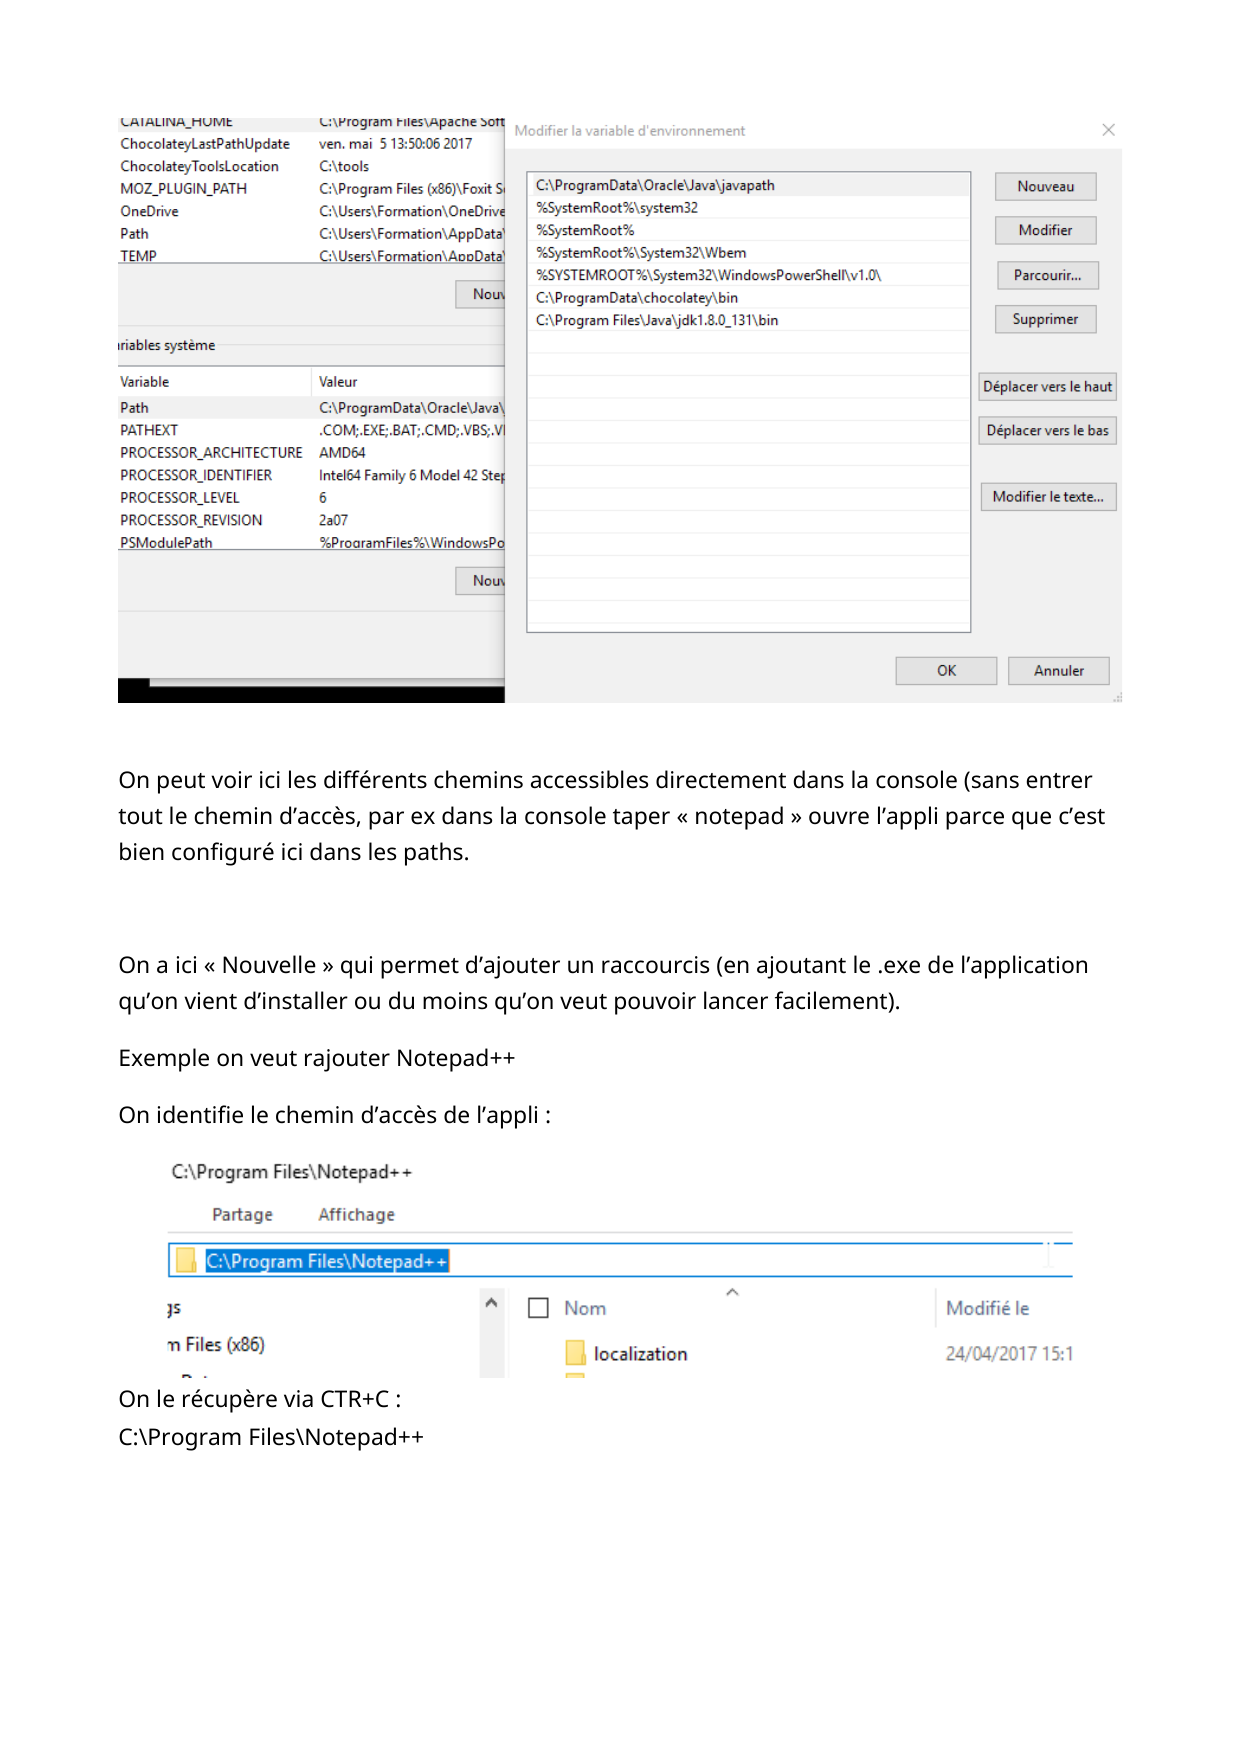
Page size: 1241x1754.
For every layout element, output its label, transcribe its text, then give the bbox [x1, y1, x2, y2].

text On a ici « Nouvelle » qui permet d’ajouter un raccourcis (en ajoutant le .exe de l’application qu’on vient d’installer ou du moins qu’on veut pouvoir lancer facilement). [118, 949, 1122, 1016]
picture [118, 118, 1123, 703]
text On peut voir ici les différents chemins accessibles directement dans la console (sans entrer tout le chemin d’accès, par ex dans la console taper « notepad » ouvre l’appli parce que c’est bien configuré ici dans les paths. [118, 764, 1122, 867]
text On le récupère via CTR+C : C:\Program Files\Notepad++ [118, 1155, 1122, 1452]
text Exemple on veut rajouter Notepad++ [118, 1042, 1122, 1073]
picture [167, 1155, 1073, 1378]
text On identifie le chemin d’accès de l’appli : [118, 1098, 1122, 1130]
